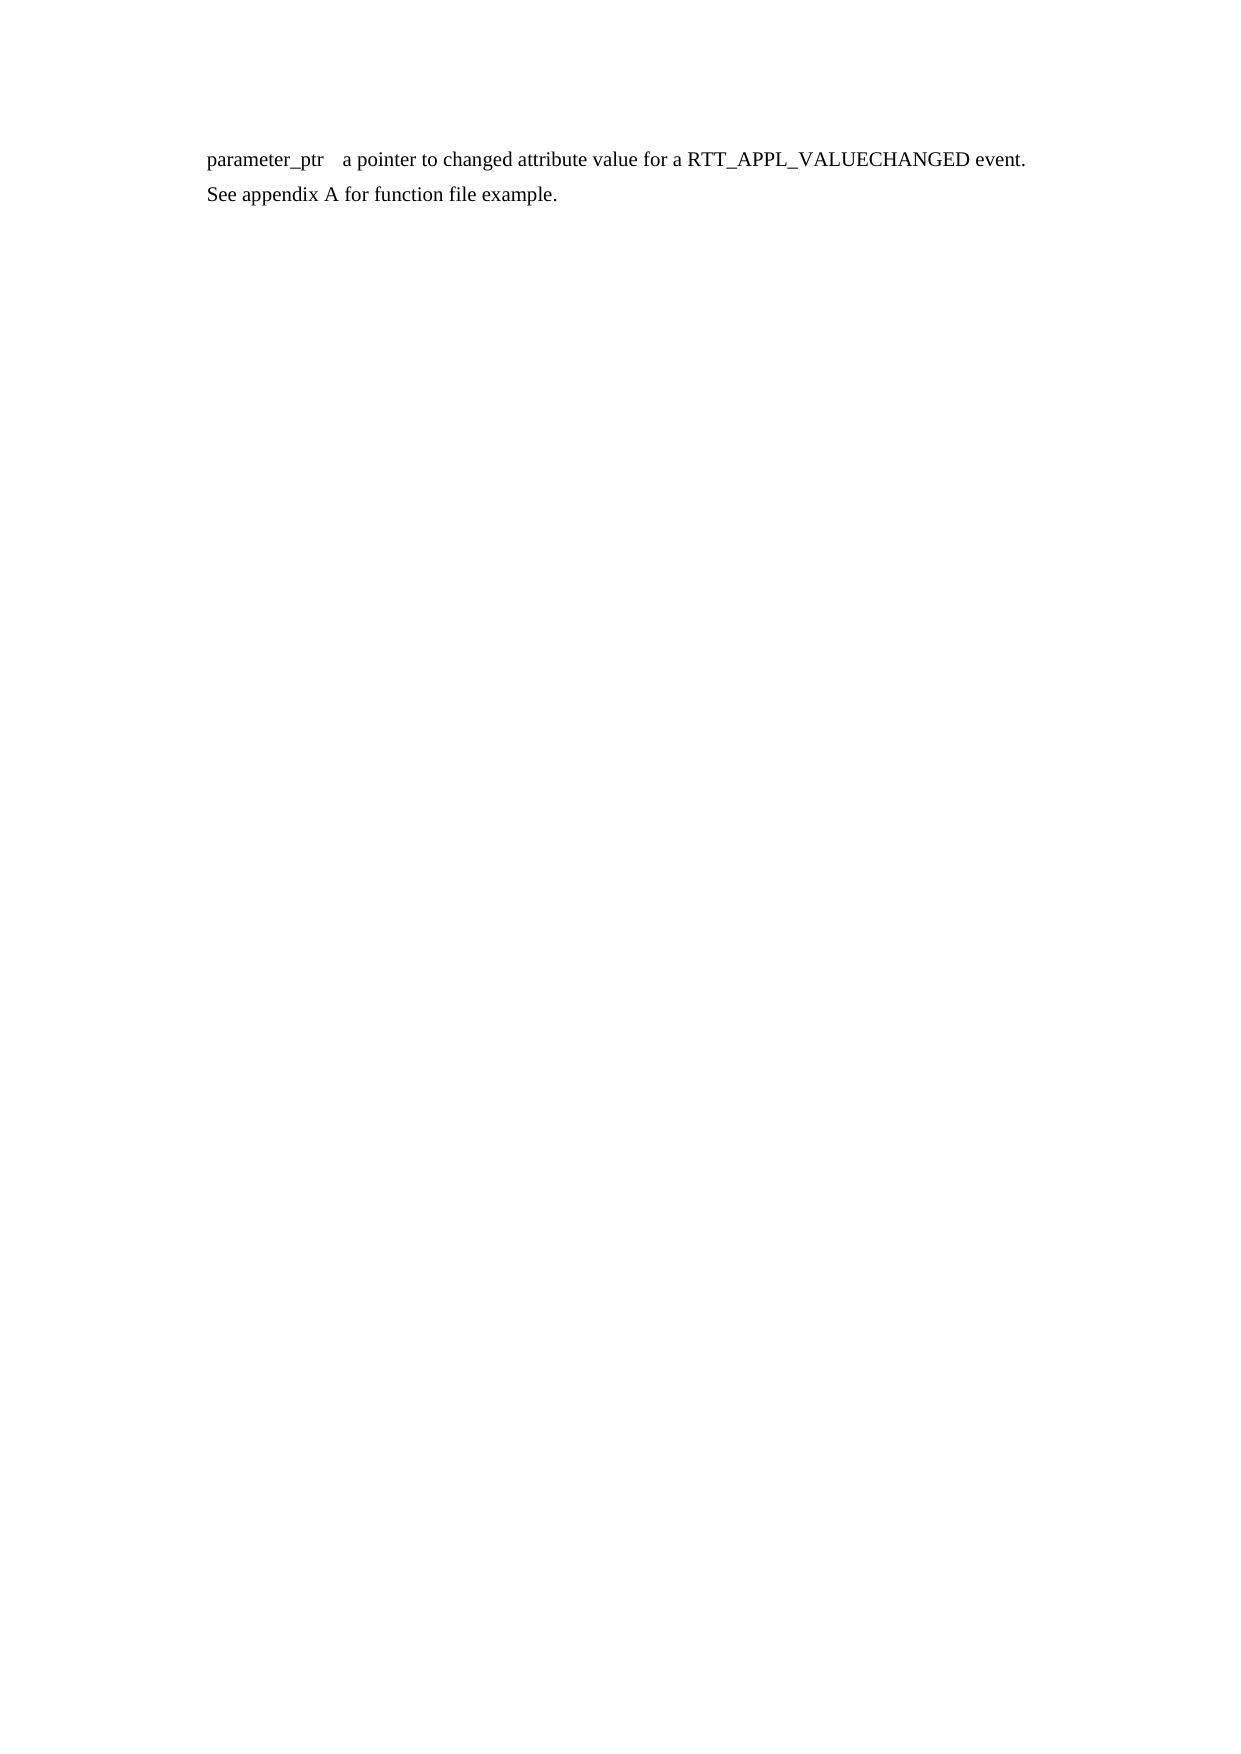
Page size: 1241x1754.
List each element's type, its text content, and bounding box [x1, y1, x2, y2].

text See appendix A for function file example. [207, 183, 1092, 206]
text parameter_ptr a pointer to changed attribute value for a RTT_APPL_VALUECHANGED event. [207, 148, 1092, 171]
